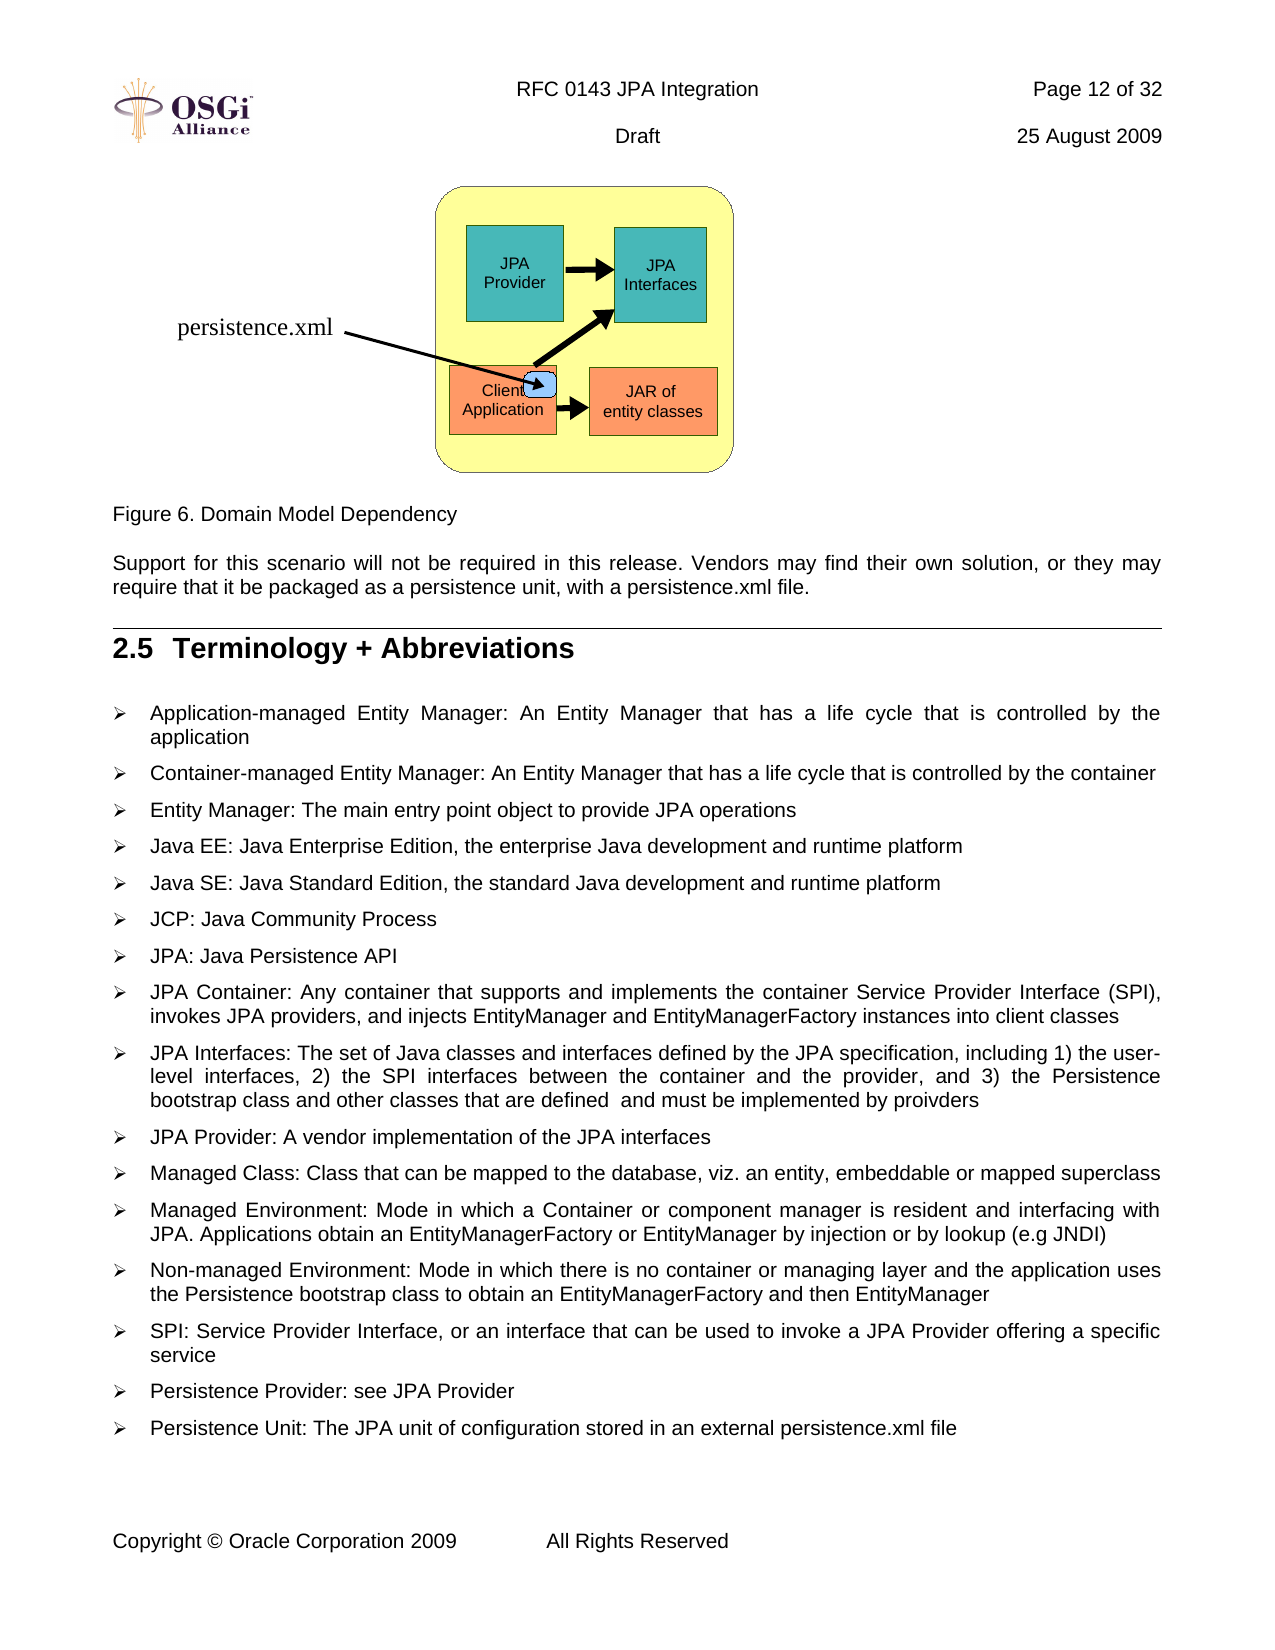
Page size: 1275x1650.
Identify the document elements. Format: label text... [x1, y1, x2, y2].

list Container-managed Entity Manager: An Entity Manager that has a life cycle that is controlled by the container [112, 761, 1162, 785]
list Persistence Unit: The JPA unit of configuration stored in an external persistence.xml file [112, 1415, 1162, 1439]
list Managed Environment: Mode in which a Container or component manager is resident and interfacing with JPA. Applications obtain an EntityManagerFactory or EntityManager by injection or by lookup (e.g JNDI) [112, 1198, 1162, 1246]
list Java EE: Java Enterprise Edition, the enterprise Java development and runtime platform [112, 834, 1162, 858]
list Java SE: Java Standard Edition, the standard Java development and runtime platform [112, 871, 1162, 894]
list Non-managed Environment: Mode in which there is no container or managing layer and the application uses the Persistence bootstrap class to obtain an EntityManagerFactory and then EntityManager [112, 1258, 1162, 1306]
list JPA Provider: A vendor implementation of the JPA interfaces [112, 1125, 1162, 1149]
list JPA: Java Persistence API [112, 943, 1162, 967]
list JCP: Java Community Process [112, 907, 1162, 931]
picture [114, 78, 254, 143]
subtitle Terminology + Abbreviations [112, 629, 1162, 664]
text Figure 6. Domain Model Dependency [112, 502, 1162, 526]
list SPI: Service Provider Interface, or an interface that can be used to invoke a JPA Provider offering a specific service [112, 1318, 1162, 1366]
list Application-managed Entity Manager: An Entity Manager that has a life cycle that is controlled by the application [112, 701, 1162, 749]
list JPA Interfaces: The set of Java classes and interfaces defined by the JPA specification, including 1) the user-level interfaces, 2) the SPI interfaces between the container and the provider, and 3) the Persistence bootstrap class and other classes that are defined and must be implemented by proivders [112, 1040, 1162, 1112]
list Entity Manager: The main entry point object to provide JPA operations [112, 798, 1162, 822]
text Support for this scenario will not be required in this release. Vendors may find their own solution, or they may require that it be packaged as a persistence unit, with a persistence.xml file. [112, 551, 1162, 598]
list Persistence Provider: see JPA Provider [112, 1379, 1162, 1403]
list JPA Container: Any container that supports and implements the container Service Provider Interface (SPI), invokes JPA providers, and injects EntityManager and EntityManagerFactory instances into client classes [112, 980, 1162, 1028]
list Managed Class: Class that can be mapped to the database, viz. an entity, embeddable or mapped superclass [112, 1161, 1162, 1185]
